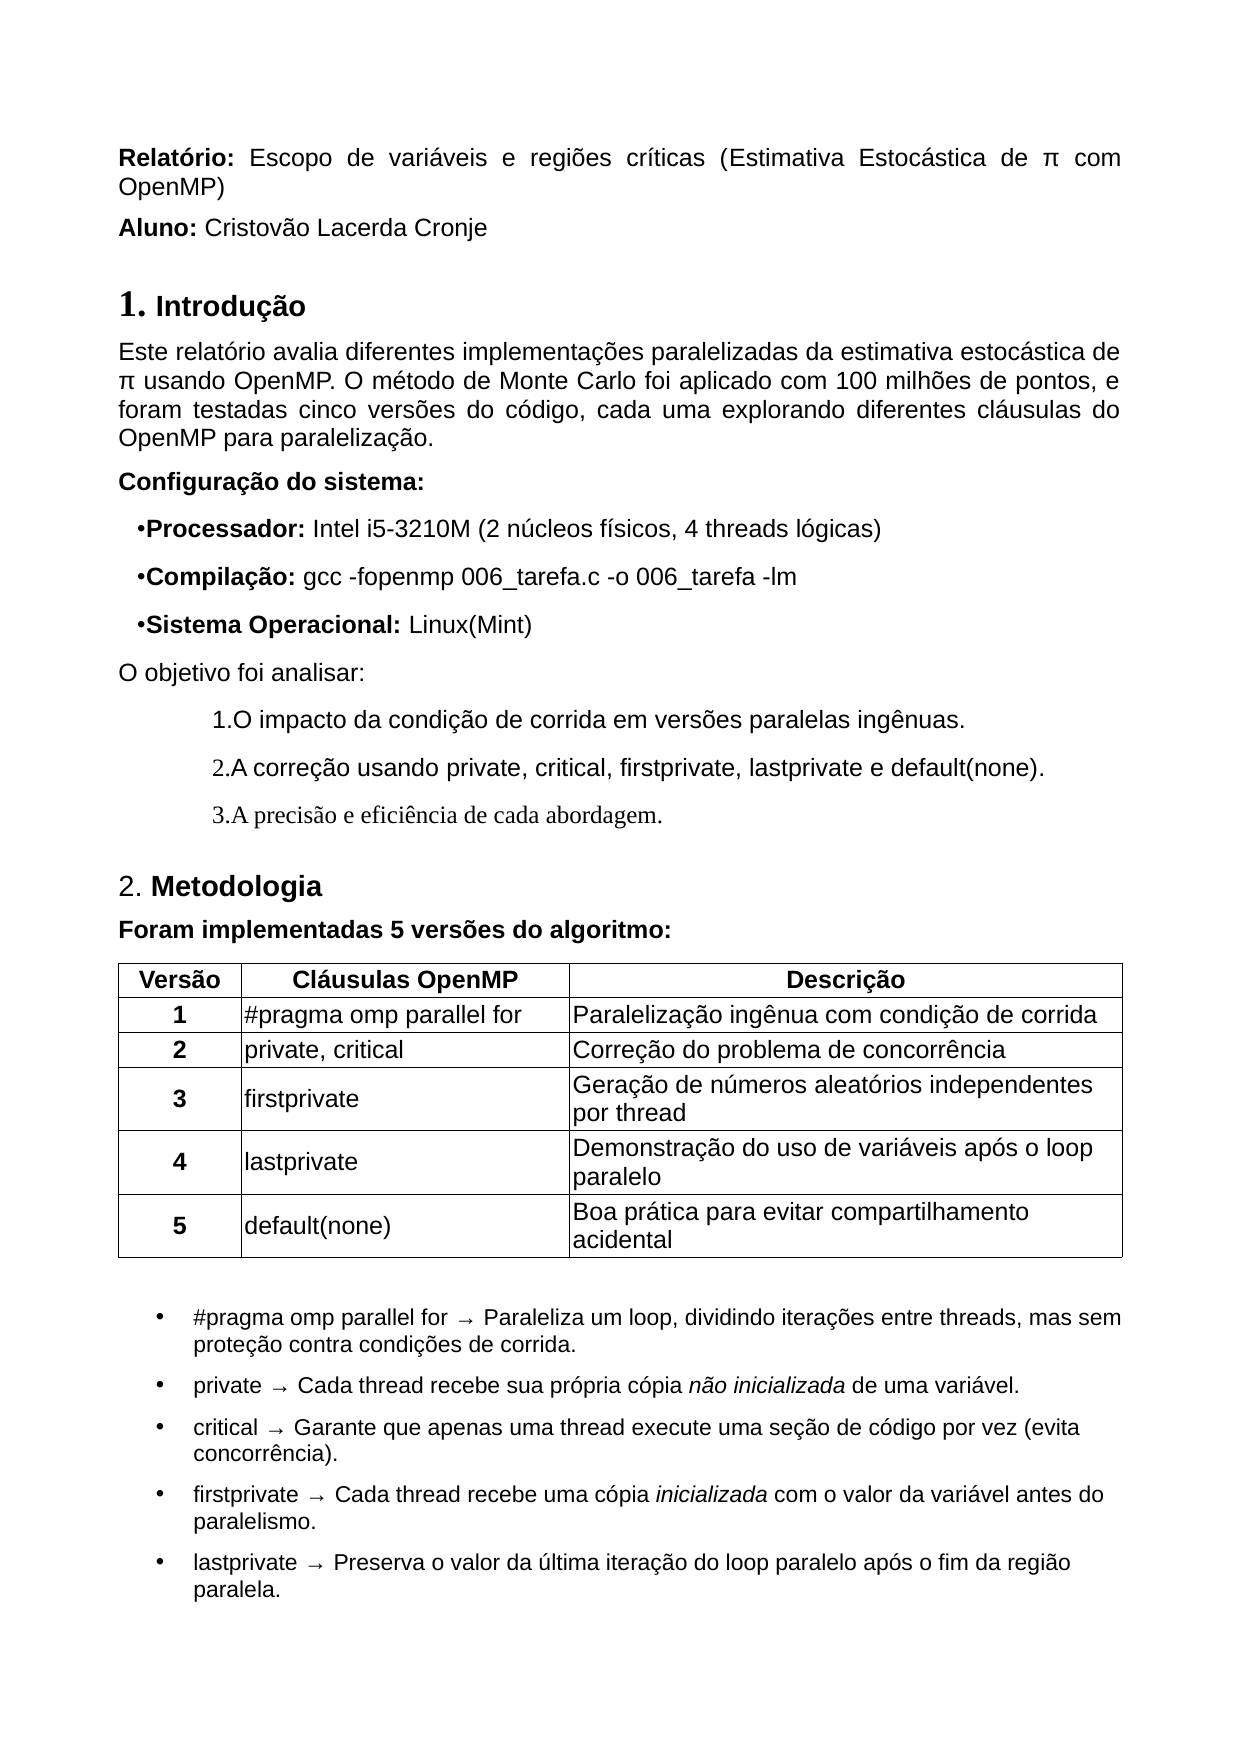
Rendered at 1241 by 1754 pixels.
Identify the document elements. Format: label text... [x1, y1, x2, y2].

text Aluno: Cristovão Lacerda Cronje [118, 213, 1122, 242]
list O impacto da condição de corrida em versões paralelas ingênuas. [118, 705, 1122, 734]
text Configuração do sistema: [118, 467, 1122, 496]
list Sistema Operacional: Linux(Mint) [118, 610, 1122, 639]
table_cell Demonstração do uso de variáveis após o loop paralelo [570, 1131, 1122, 1193]
table_cell Geração de números aleatórios independentes por thread [570, 1068, 1122, 1130]
table_header Cláusulas OpenMP [242, 964, 569, 997]
list lastprivate → Preserva o valor da última iteração do loop paralelo após o fim da região paralela. [156, 1549, 1122, 1602]
table_cell 4 [119, 1131, 241, 1193]
list A correção usando private, critical, firstprivate, lastprivate e default(none). [118, 753, 1122, 782]
table_cell default(none) [242, 1195, 569, 1257]
table_cell firstprivate [242, 1068, 569, 1130]
table_cell Paralelização ingênua com condição de corrida [570, 998, 1122, 1032]
table_cell 1 [119, 998, 241, 1032]
table_cell lastprivate [242, 1131, 569, 1193]
table_header Versão [119, 964, 241, 997]
subtitle 2. Metodologia [118, 869, 1122, 902]
table_cell 2 [119, 1033, 241, 1067]
list Processador: Intel i5-3210M (2 núcleos físicos, 4 threads lógicas) [118, 514, 1122, 543]
list #pragma omp parallel for → Paraleliza um loop, dividindo iterações entre threads, mas sem proteção contra condições de corrida. [156, 1304, 1122, 1357]
list A precisão e eficiência de cada abordagem. [118, 800, 1122, 829]
subtitle Relatório: Escopo de variáveis e regiões críticas (Estimativa Estocástica de π com OpenMP) [118, 143, 1122, 201]
table_cell #pragma omp parallel for [242, 998, 569, 1032]
table_cell private, critical [242, 1033, 569, 1067]
text Foram implementadas 5 versões do algoritmo: [118, 915, 1122, 944]
subtitle 1. Introdução [118, 282, 1122, 325]
table_cell Boa prática para evitar compartilhamento acidental [570, 1195, 1122, 1257]
table_cell Correção do problema de concorrência [570, 1033, 1122, 1067]
text Este relatório avalia diferentes implementações paralelizadas da estimativa estocástica de π usando OpenMP. O método de Monte Carlo foi aplicado com 100 milhões de pontos, e foram testadas cinco versões do código, cada uma explorando diferentes cláusulas do OpenMP para paralelização. [118, 337, 1122, 452]
text O objetivo foi analisar: [118, 657, 1122, 686]
table_cell 5 [119, 1195, 241, 1257]
table_header Descrição [570, 964, 1122, 997]
list private → Cada thread recebe sua própria cópia não inicializada de uma variável. [156, 1372, 1122, 1399]
list firstprivate → Cada thread recebe uma cópia inicializada com o valor da variável antes do paralelismo. [156, 1481, 1122, 1534]
list Compilação: gcc -fopenmp 006_tarefa.c -o 006_tarefa -lm [118, 562, 1122, 591]
list critical → Garante que apenas uma thread execute uma seção de código por vez (evita concorrência). [156, 1413, 1122, 1467]
table_cell 3 [119, 1068, 241, 1130]
